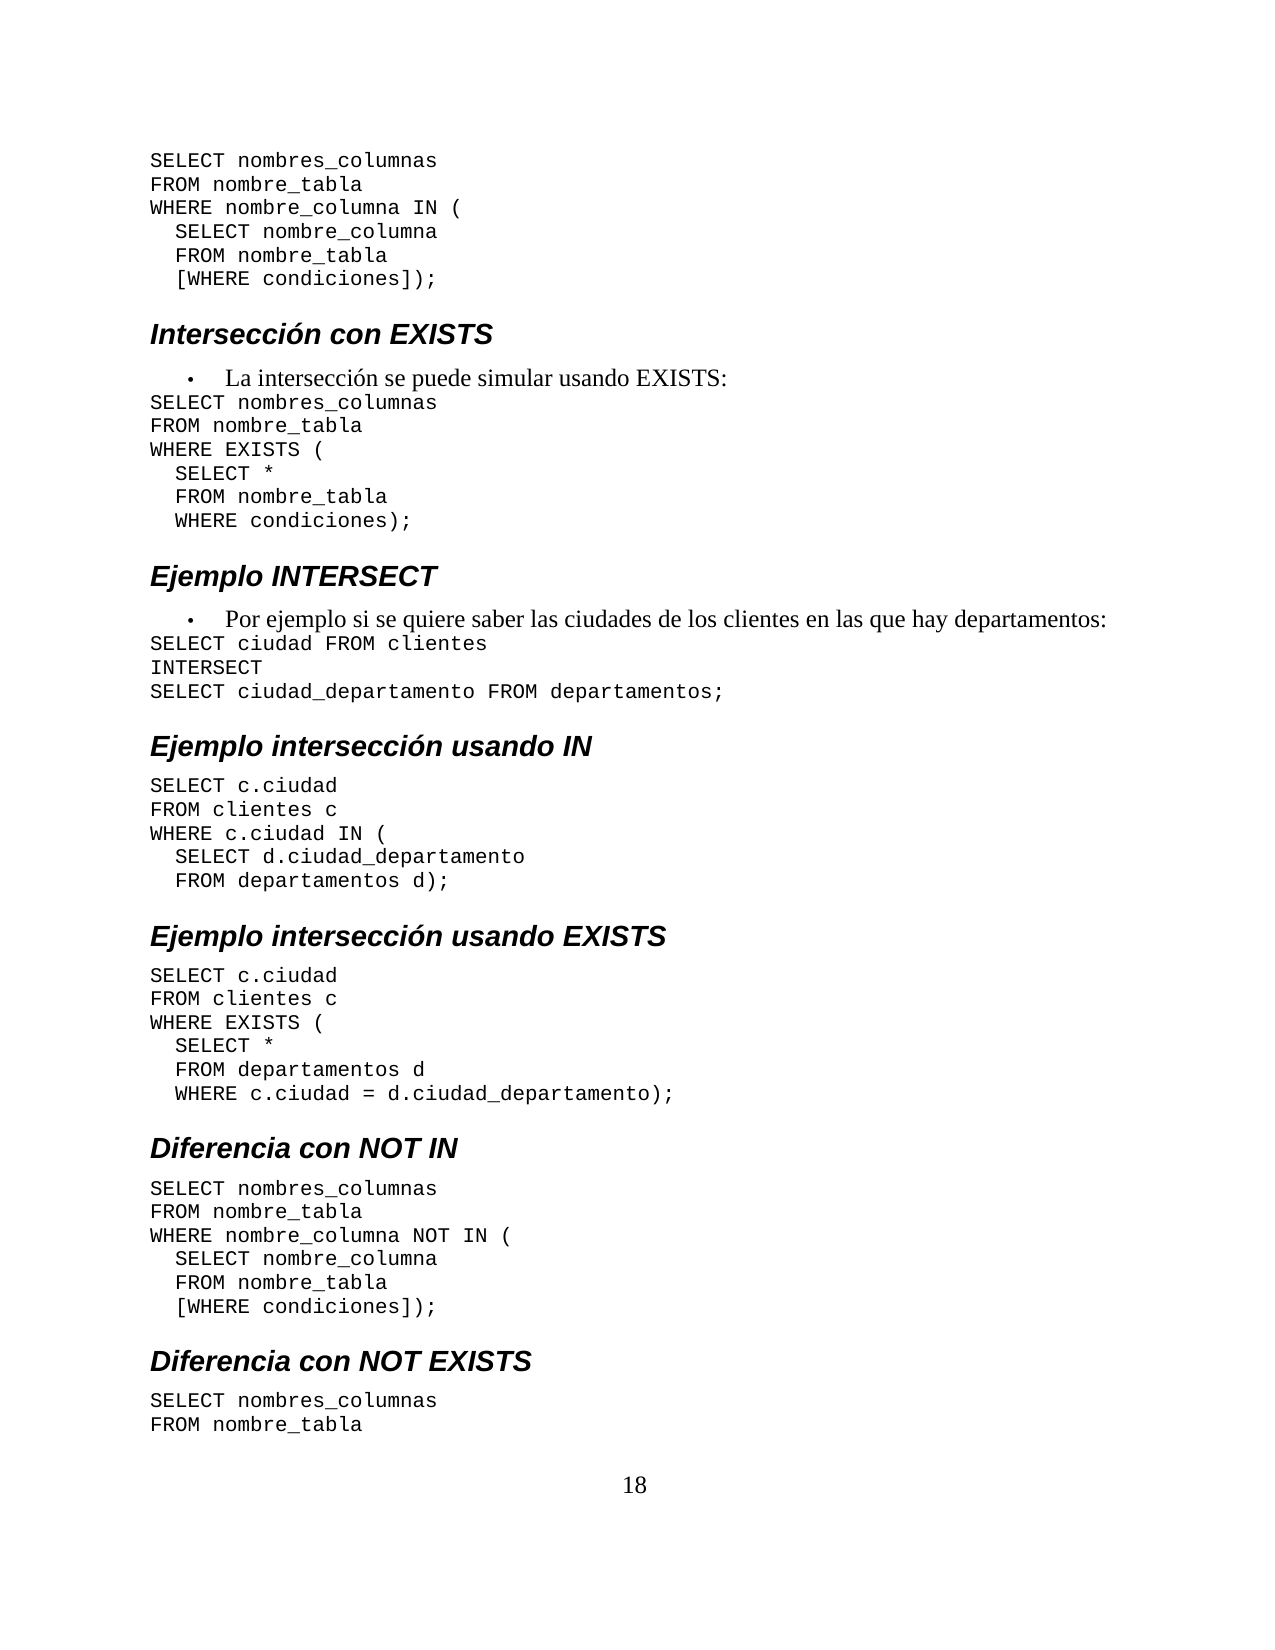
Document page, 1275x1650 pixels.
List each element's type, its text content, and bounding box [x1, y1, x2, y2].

text SELECT c.ciudad [150, 964, 1125, 988]
text WHERE nombre_columna NOT IN ( [150, 1225, 1125, 1248]
list La intersección se puede simular usando EXISTS: [187, 363, 1125, 392]
text INTERSECT [150, 657, 1125, 681]
text SELECT nombres_columnas [150, 150, 1125, 174]
text FROM nombre_tabla [150, 174, 1125, 197]
text FROM nombre_tabla [150, 415, 1125, 439]
text SELECT nombres_columnas [150, 392, 1125, 415]
subtitle Ejemplo INTERSECT [150, 558, 1125, 592]
text SELECT c.ciudad [150, 775, 1125, 799]
text SELECT ciudad FROM clientes [150, 633, 1125, 657]
text FROM departamentos d [150, 1059, 1125, 1083]
text [WHERE condiciones]); [150, 268, 1125, 292]
text WHERE condiciones); [150, 510, 1125, 533]
subtitle Ejemplo intersección usando EXISTS [150, 918, 1125, 952]
subtitle Diferencia con NOT EXISTS [150, 1344, 1125, 1378]
text FROM nombre_tabla [150, 1201, 1125, 1225]
text WHERE c.ciudad = d.ciudad_departamento); [150, 1083, 1125, 1106]
subtitle Ejemplo intersección usando IN [150, 729, 1125, 763]
text FROM nombre_tabla [150, 244, 1125, 268]
text SELECT nombres_columnas [150, 1177, 1125, 1201]
text FROM departamentos d); [150, 870, 1125, 893]
text FROM clientes c [150, 988, 1125, 1012]
text WHERE nombre_columna IN ( [150, 197, 1125, 221]
text [WHERE condiciones]); [150, 1296, 1125, 1319]
text WHERE EXISTS ( [150, 439, 1125, 463]
text WHERE c.ciudad IN ( [150, 823, 1125, 846]
text SELECT * [150, 463, 1125, 486]
text SELECT * [150, 1036, 1125, 1059]
text FROM nombre_tabla [150, 486, 1125, 510]
subtitle Diferencia con NOT IN [150, 1131, 1125, 1165]
text SELECT nombres_columnas [150, 1390, 1125, 1414]
text SELECT d.ciudad_departamento [150, 846, 1125, 870]
text FROM nombre_tabla [150, 1272, 1125, 1296]
text FROM clientes c [150, 799, 1125, 823]
text FROM nombre_tabla [150, 1414, 1125, 1438]
text SELECT nombre_columna [150, 1248, 1125, 1272]
text WHERE EXISTS ( [150, 1012, 1125, 1036]
subtitle Intersección con EXISTS [150, 317, 1125, 350]
text SELECT nombre_columna [150, 221, 1125, 244]
text SELECT ciudad_departamento FROM departamentos; [150, 681, 1125, 704]
list Por ejemplo si se quiere saber las ciudades de los clientes en las que hay departamentos: [187, 604, 1125, 633]
